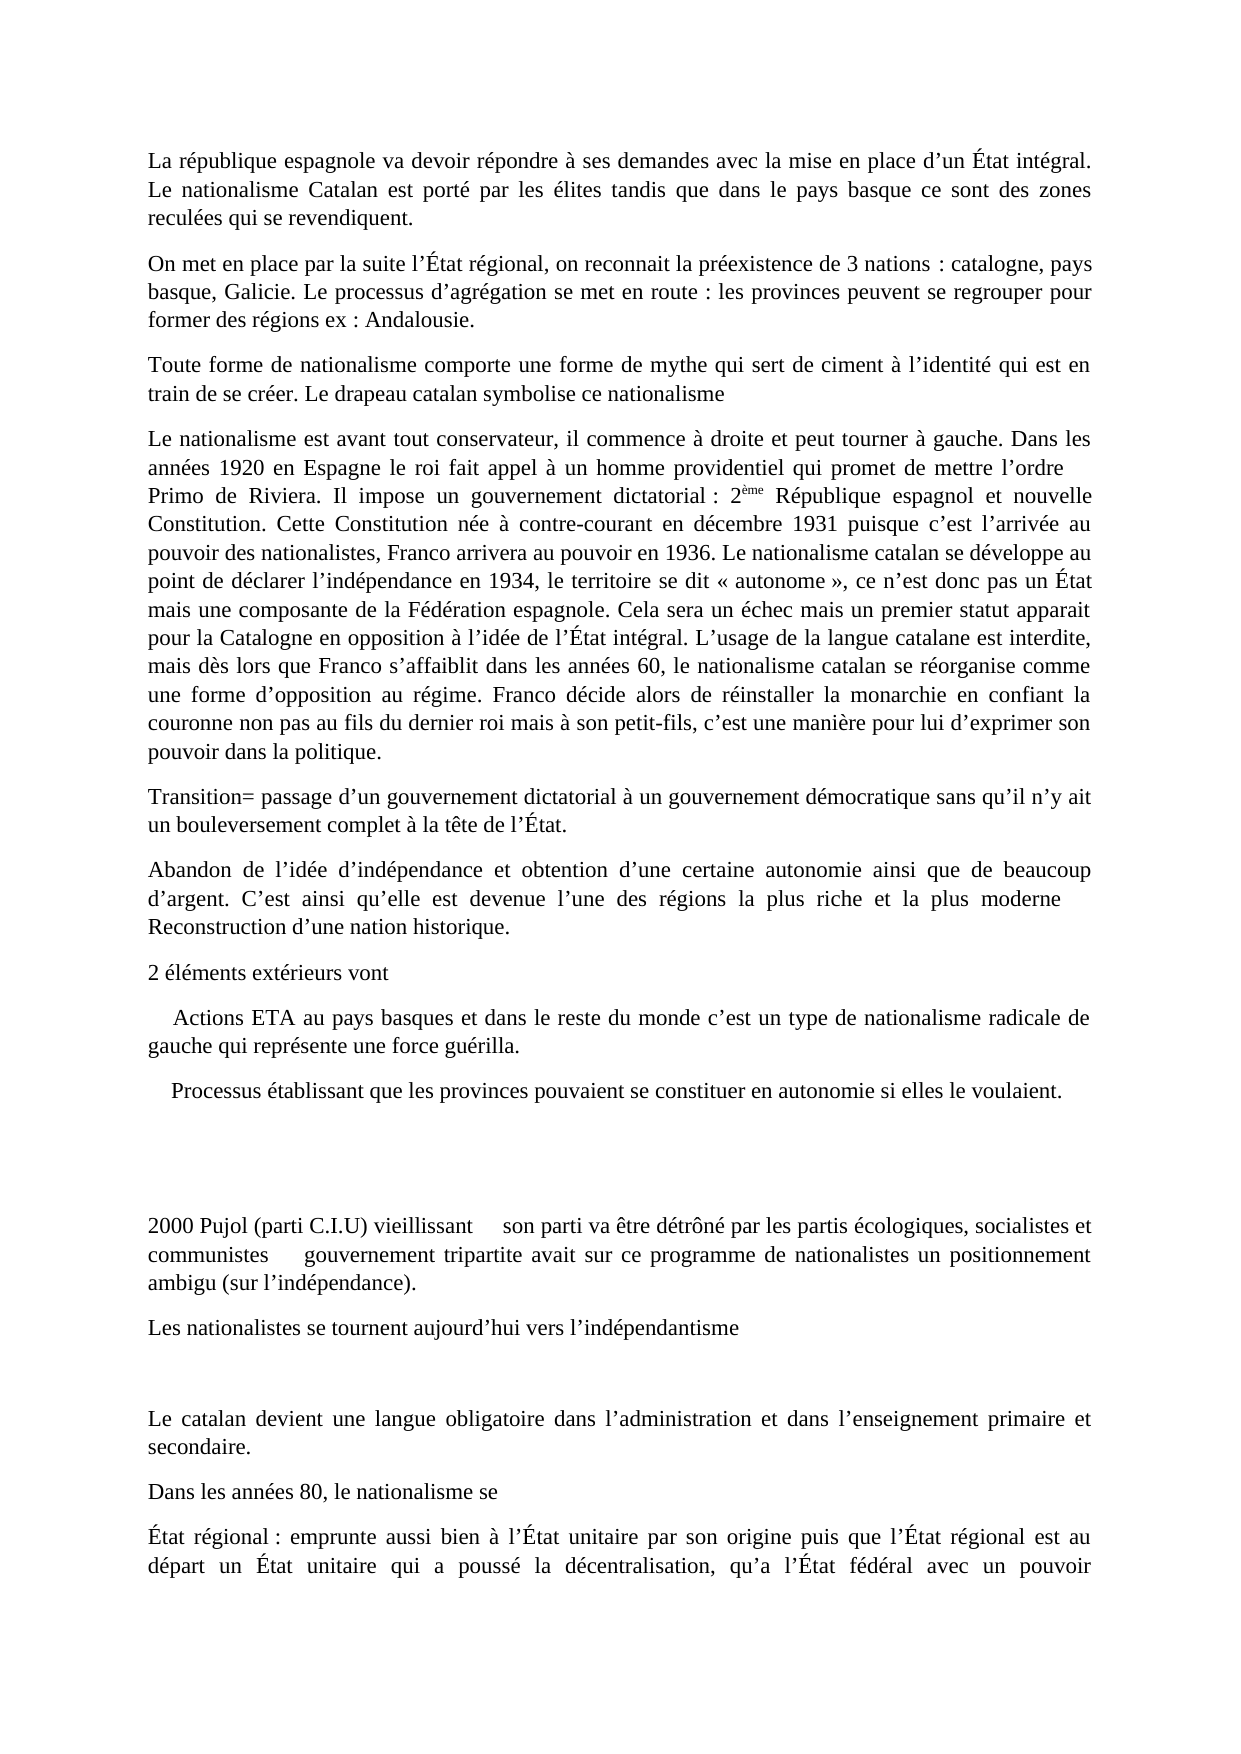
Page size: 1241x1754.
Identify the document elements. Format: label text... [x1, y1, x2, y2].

text 2000 Pujol (parti C.I.U) vieillissant  son parti va être détrôné par les partis écologiques, socialistes et communistes  gouvernement tripartite avait sur ce programme de nationalistes un positionnement ambigu (sur l’indépendance). [148, 1212, 1093, 1296]
text Abandon de l’idée d’indépendance et obtention d’une certaine autonomie ainsi que de beaucoup d’argent. C’est ainsi qu’elle est devenue l’une des régions la plus riche et la plus moderne  Reconstruction d’une nation historique. [148, 857, 1093, 940]
text Transition= passage d’un gouvernement dictatorial à un gouvernement démocratique sans qu’il n’y ait un bouleversement complet à la tête de l’État. [148, 783, 1093, 838]
text Les nationalistes se tournent aujourd’hui vers l’indépendantisme [148, 1314, 1093, 1341]
text On met en place par la suite l’État régional, on reconnait la préexistence de 3 nations : catalogne, pays basque, Galicie. Le processus d’agrégation se met en route : les provinces peuvent se regrouper pour former des régions ex : Andalousie. [148, 249, 1093, 333]
text  Processus établissant que les provinces pouvaient se constituer en autonomie si elles le voulaient. [148, 1077, 1093, 1103]
text Dans les années 80, le nationalisme se [148, 1478, 1093, 1504]
text  Actions ETA au pays basques et dans le reste du monde c’est un type de nationalisme radicale de gauche qui représente une force guérilla. [148, 1004, 1093, 1058]
text État régional : emprunte aussi bien à l’État unitaire par son origine puis que l’État régional est au départ un État unitaire qui a poussé la décentralisation, qu’a l’État fédéral avec un pouvoir [148, 1523, 1093, 1578]
text La république espagnole va devoir répondre à ses demandes avec la mise en place d’un État intégral. Le nationalisme Catalan est porté par les élites tandis que dans le pays basque ce sont des zones reculées qui se revendiquent. [148, 148, 1093, 231]
text Toute forme de nationalisme comporte une forme de mythe qui sert de ciment à l’identité qui est en train de se créer. Le drapeau catalan symbolise ce nationalisme [148, 352, 1093, 406]
text Le nationalisme est avant tout conservateur, il commence à droite et peut tourner à gauche. Dans les années 1920 en Espagne le roi fait appel à un homme providentiel qui promet de mettre l’ordre  Primo de Riviera. Il impose un gouvernement dictatorial : 2ème République espagnol et nouvelle Constitution. Cette Constitution née à contre-courant en décembre 1931 puisque c’est l’arrivée au pouvoir des nationalistes, Franco arrivera au pouvoir en 1936. Le nationalisme catalan se développe au point de déclarer l’indépendance en 1934, le territoire se dit « autonome », ce n’est donc pas un État mais une composante de la Fédération espagnole. Cela sera un échec mais un premier statut apparait pour la Catalogne en opposition à l’idée de l’État intégral. L’usage de la langue catalane est interdite, mais dès lors que Franco s’affaiblit dans les années 60, le nationalisme catalan se réorganise comme une forme d’opposition au régime. Franco décide alors de réinstaller la monarchie en confiant la couronne non pas au fils du dernier roi mais à son petit-fils, c’est une manière pour lui d’exprimer son pouvoir dans la politique. [148, 425, 1093, 764]
text 2 éléments extérieurs vont [148, 958, 1093, 985]
text Le catalan devient une langue obligatoire dans l’administration et dans l’enseignement primaire et secondaire. [148, 1405, 1093, 1459]
